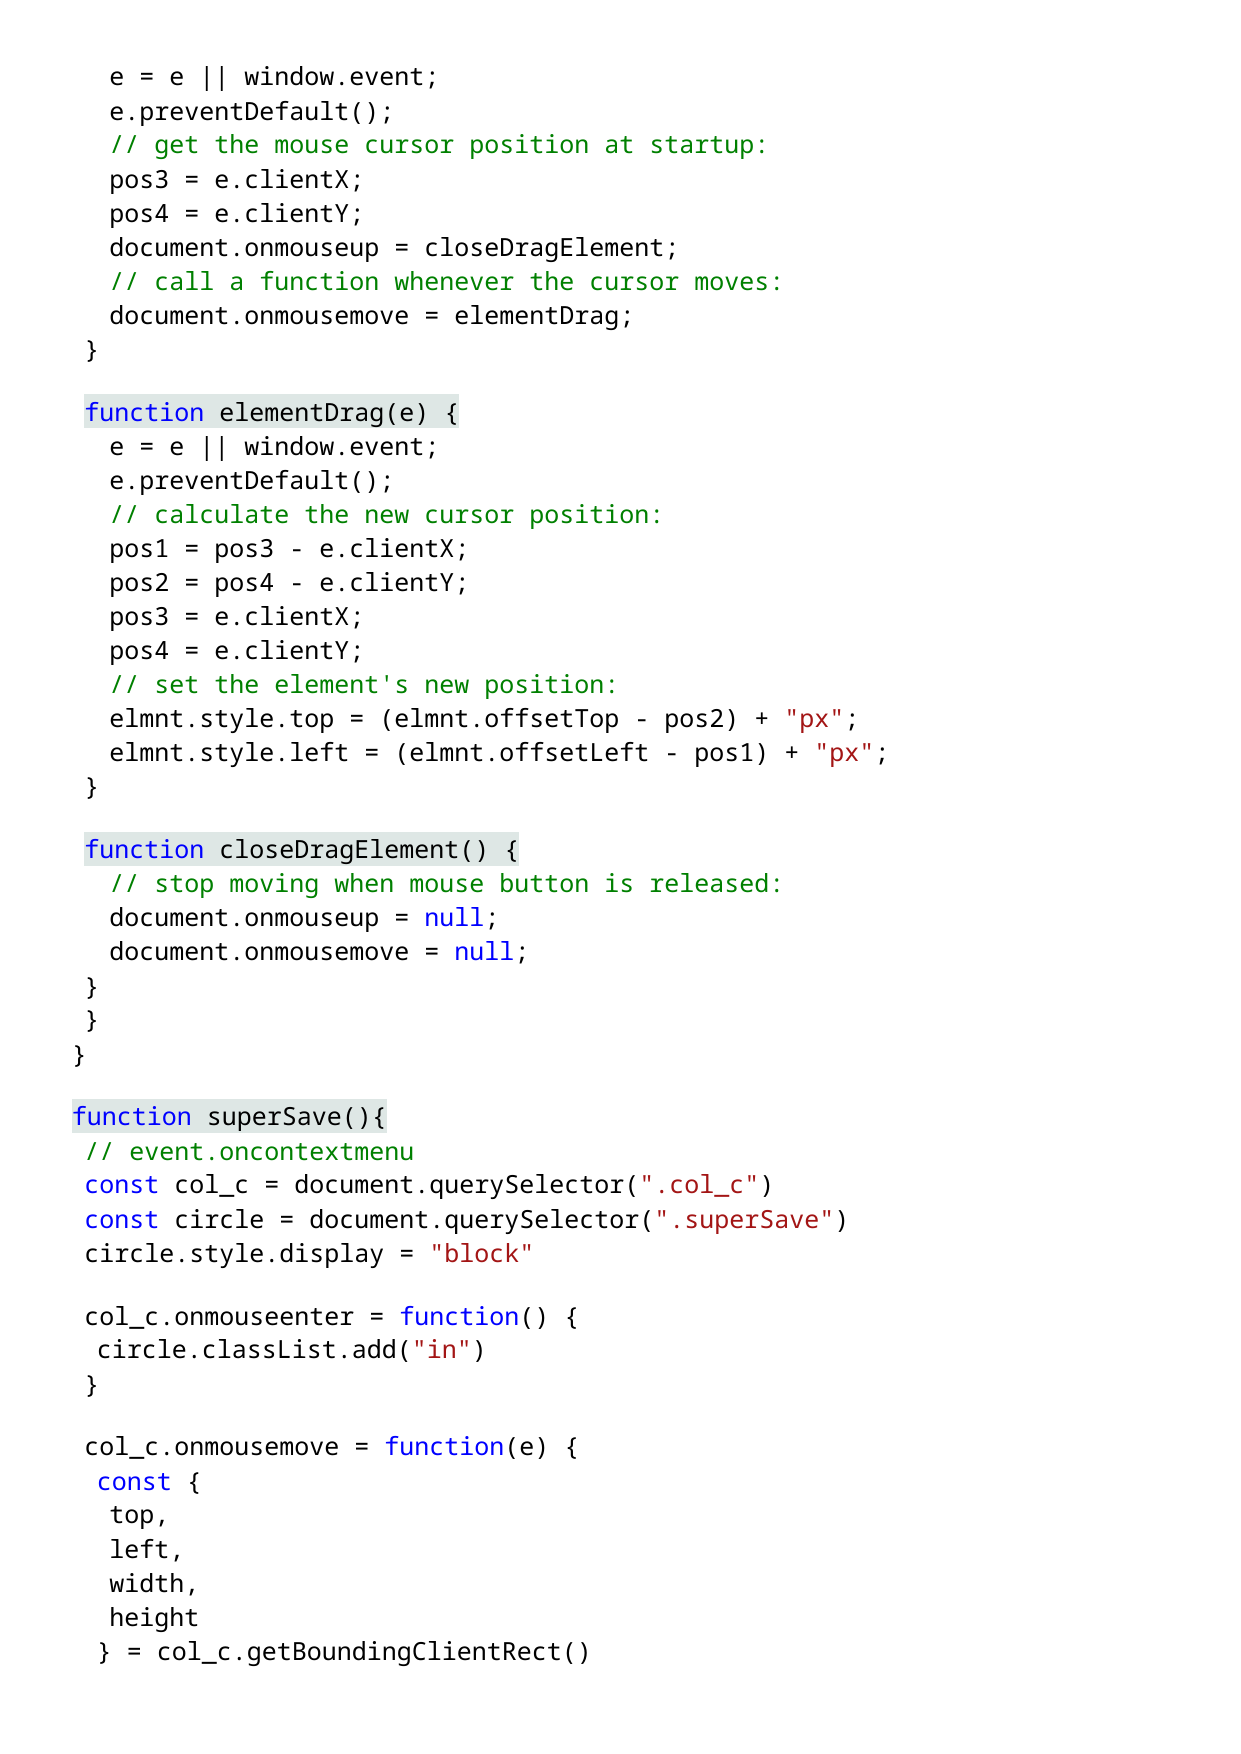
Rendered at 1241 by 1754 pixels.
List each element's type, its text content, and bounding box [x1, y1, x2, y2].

text } [59, 332, 1181, 366]
text e = e || window.event; [59, 59, 1181, 93]
text const col_c = document.querySelector(".col_c") [59, 1167, 1181, 1201]
text pos3 = e.clientX; [59, 161, 1181, 195]
text circle.classList.add("in") [59, 1332, 1181, 1366]
text } [59, 769, 1181, 803]
text width, [59, 1565, 1181, 1599]
text } [59, 968, 1181, 1002]
text document.onmouseup = closeDragElement; [59, 229, 1181, 263]
text // event.oncontextmenu [59, 1133, 1181, 1167]
text pos2 = pos4 - e.clientY; [59, 565, 1181, 599]
text } [59, 1036, 1181, 1070]
text top, [59, 1497, 1181, 1531]
text const circle = document.querySelector(".superSave") [59, 1201, 1181, 1235]
text document.onmousemove = null; [59, 934, 1181, 968]
text // call a function whenever the cursor moves: [59, 263, 1181, 297]
text left, [59, 1531, 1181, 1565]
text const { [59, 1463, 1181, 1497]
text // get the mouse cursor position at startup: [59, 127, 1181, 161]
text } [59, 1002, 1181, 1036]
text document.onmouseup = null; [59, 900, 1181, 934]
text elmnt.style.top = (elmnt.offsetTop - pos2) + "px"; [59, 701, 1181, 735]
text // set the element's new position: [59, 667, 1181, 701]
text function superSave(){ [59, 1099, 1181, 1133]
text function closeDragElement() { [59, 832, 1181, 866]
text circle.style.display = "block" [59, 1235, 1181, 1269]
text pos1 = pos3 - e.clientX; [59, 531, 1181, 565]
text pos3 = e.clientX; [59, 599, 1181, 633]
text e.preventDefault(); [59, 93, 1181, 127]
text e.preventDefault(); [59, 462, 1181, 497]
text function elementDrag(e) { [59, 394, 1181, 428]
text document.onmousemove = elementDrag; [59, 297, 1181, 332]
text col_c.onmousemove = function(e) { [59, 1429, 1181, 1463]
text pos4 = e.clientY; [59, 633, 1181, 667]
text elmnt.style.left = (elmnt.offsetLeft - pos1) + "px"; [59, 735, 1181, 769]
text // calculate the new cursor position: [59, 497, 1181, 531]
text // stop moving when mouse button is released: [59, 866, 1181, 900]
text } = col_c.getBoundingClientRect() [59, 1633, 1181, 1667]
text } [59, 1366, 1181, 1400]
text col_c.onmouseenter = function() { [59, 1298, 1181, 1332]
text height [59, 1599, 1181, 1633]
text pos4 = e.clientY; [59, 195, 1181, 229]
text e = e || window.event; [59, 428, 1181, 462]
